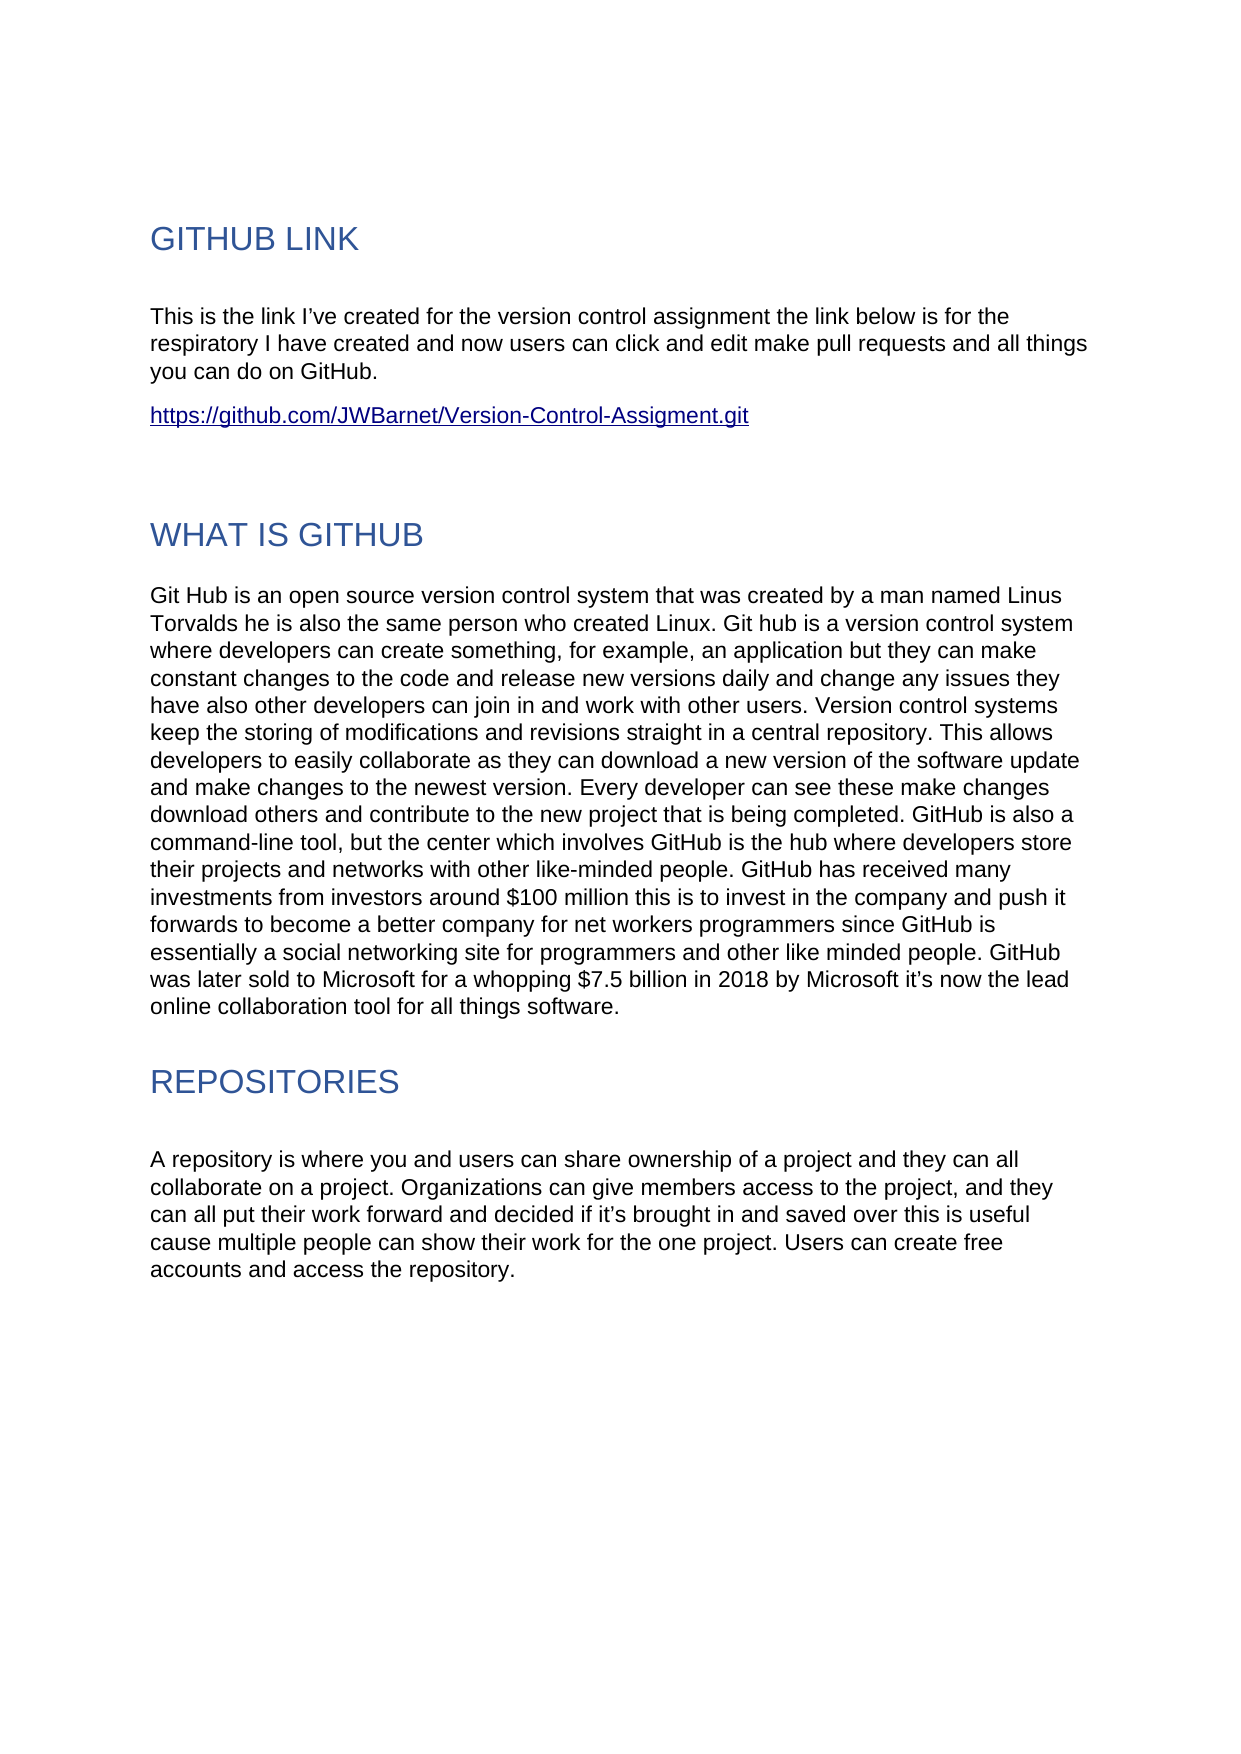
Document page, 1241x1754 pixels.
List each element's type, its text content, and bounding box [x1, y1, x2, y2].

subtitle GITHUB LINK [150, 219, 1090, 257]
subtitle WHAT IS GITHUB [150, 515, 1090, 553]
text This is the link I’ve created for the version control assignment the link below is for the respiratory I have created and now users can click and edit make pull requests and all things you can do on GitHub. [150, 303, 1090, 384]
text https://github.com/JWBarnet/Version-Control-Assigment.git [150, 402, 1090, 428]
text Git Hub is an open source version control system that was created by a man named Linus Torvalds he is also the same person who created Linux. Git hub is a version control system where developers can create something, for example, an application but they can make constant changes to the code and release new versions daily and change any issues they have also other developers can join in and work with other users. Version control systems keep the storing of modifications and revisions straight in a central repository. This allows developers to easily collaborate as they can download a new version of the software update and make changes to the newest version. Every developer can see these make changes download others and contribute to the new project that is being completed. GitHub is also a command-line tool, but the center which involves GitHub is the hub where developers store their projects and networks with other like-minded people. GitHub has received many investments from investors around $100 million this is to invest in the company and push it forwards to become a better company for net workers programmers since GitHub is essentially a social networking site for programmers and other like minded people. GitHub was later sold to Microsoft for a whopping $7.5 billion in 2018 by Microsoft it’s now the lead online collaboration tool for all things software. [150, 555, 1090, 1019]
text A repository is where you and users can share ownership of a project and they can all collaborate on a project. Organizations can give members access to the project, and they can all put their work forward and decided if it’s brought in and saved over this is useful cause multiple people can show their work for the one project. Users can create free accounts and access the repository. [150, 1146, 1090, 1282]
subtitle REPOSITORIES [150, 1062, 1090, 1101]
